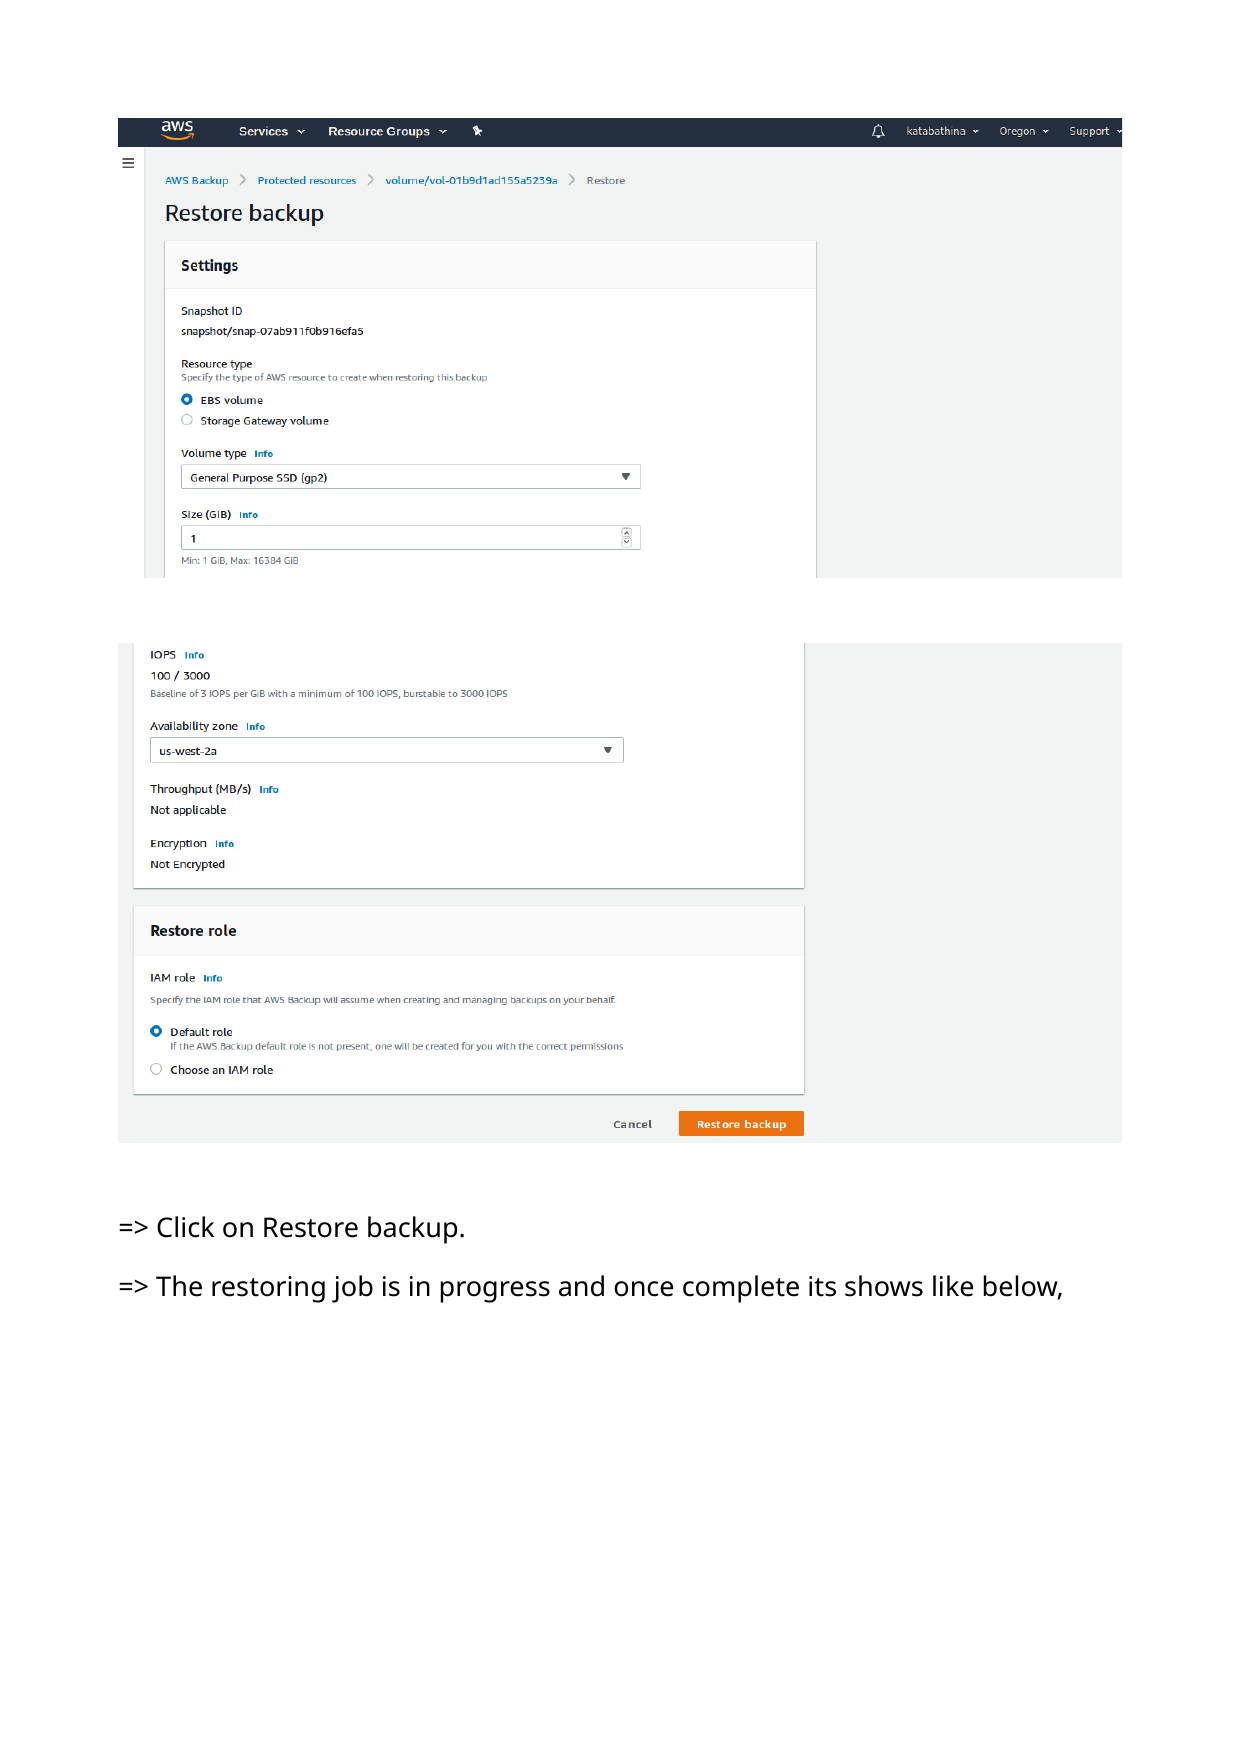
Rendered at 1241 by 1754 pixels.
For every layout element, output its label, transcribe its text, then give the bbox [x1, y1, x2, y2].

text => The restoring job is in progress and once complete its shows like below, [118, 1267, 1122, 1304]
picture [118, 643, 1123, 1143]
text => Click on Restore backup. [118, 1209, 1122, 1246]
picture [118, 118, 1123, 578]
